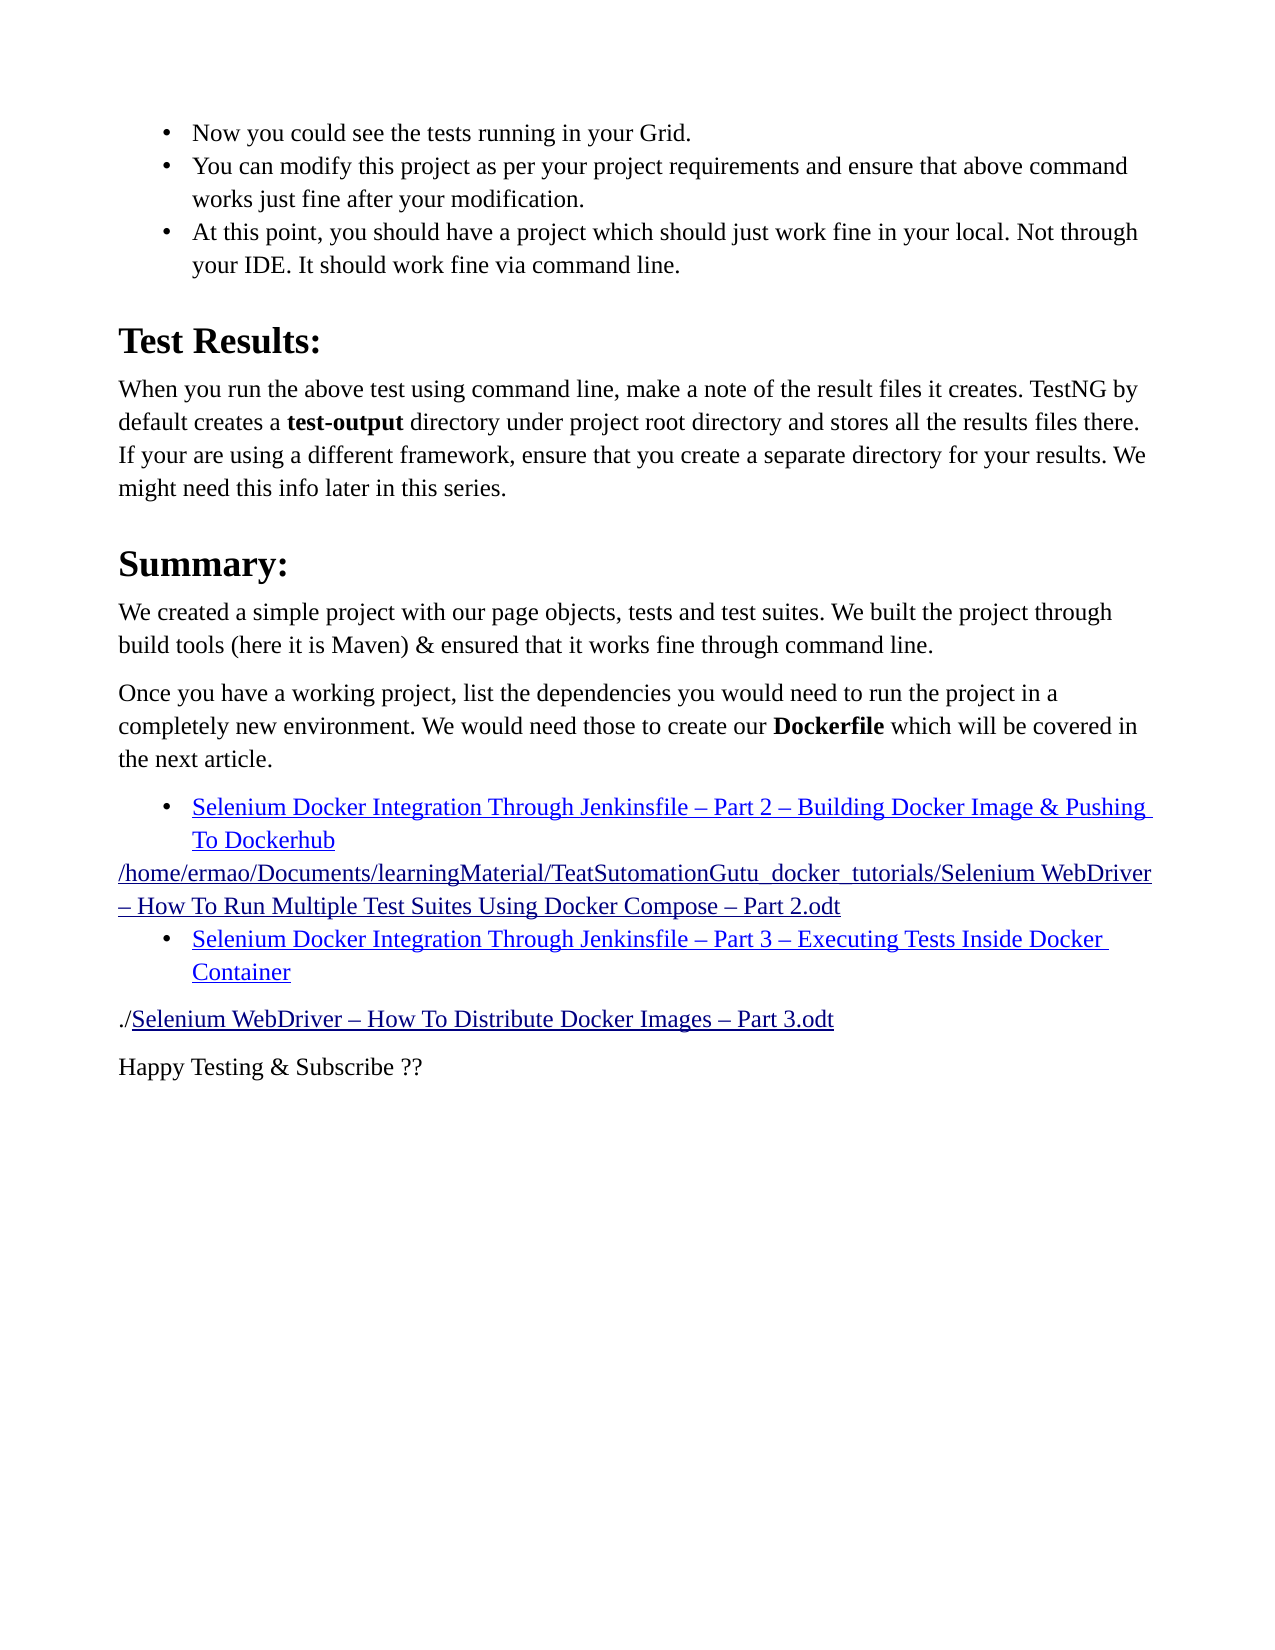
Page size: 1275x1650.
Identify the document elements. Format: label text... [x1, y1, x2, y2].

text /home/ermao/Documents/learningMaterial/TeatSutomationGutu_docker_tutorials/Selenium WebDriver – How To Run Multiple Test Suites Using Docker Compose – Part 2.odt [118, 858, 1157, 919]
list Now you could see the tests running in your Grid. [162, 118, 1157, 147]
list Selenium Docker Integration Through Jenkinsfile – Part 2 – Building Docker Image & Pushing To Dockerhub [162, 792, 1157, 853]
subtitle Summary: [118, 542, 1157, 585]
text Once you have a working project, list the dependencies you would need to run the project in a completely new environment. We would need those to create our Dockerfile which will be covered in the next article. [118, 678, 1157, 773]
text When you run the above test using command line, make a note of the result files it creates. TestNG by default creates a test-output directory under project root directory and stores all the results files there. If your are using a different framework, ensure that you create a separate directory for your results. We might need this info later in this series. [118, 374, 1157, 502]
text Happy Testing & Subscribe ?? [118, 1052, 1157, 1081]
text We created a simple project with our page objects, tests and test suites. We built the project through build tools (here it is Maven) & ensured that it works fine through command line. [118, 597, 1157, 659]
list At this point, you should have a project which should just work fine in your local. Not through your IDE. It should work fine via command line. [162, 217, 1157, 279]
text ./Selenium WebDriver – How To Distribute Docker Images – Part 3.odt [118, 1004, 1157, 1033]
list Selenium Docker Integration Through Jenkinsfile – Part 3 – Executing Tests Inside Docker Container [162, 924, 1157, 986]
list You can modify this project as per your project requirements and ensure that above command works just fine after your modification. [162, 151, 1157, 213]
subtitle Test Results: [118, 319, 1157, 362]
